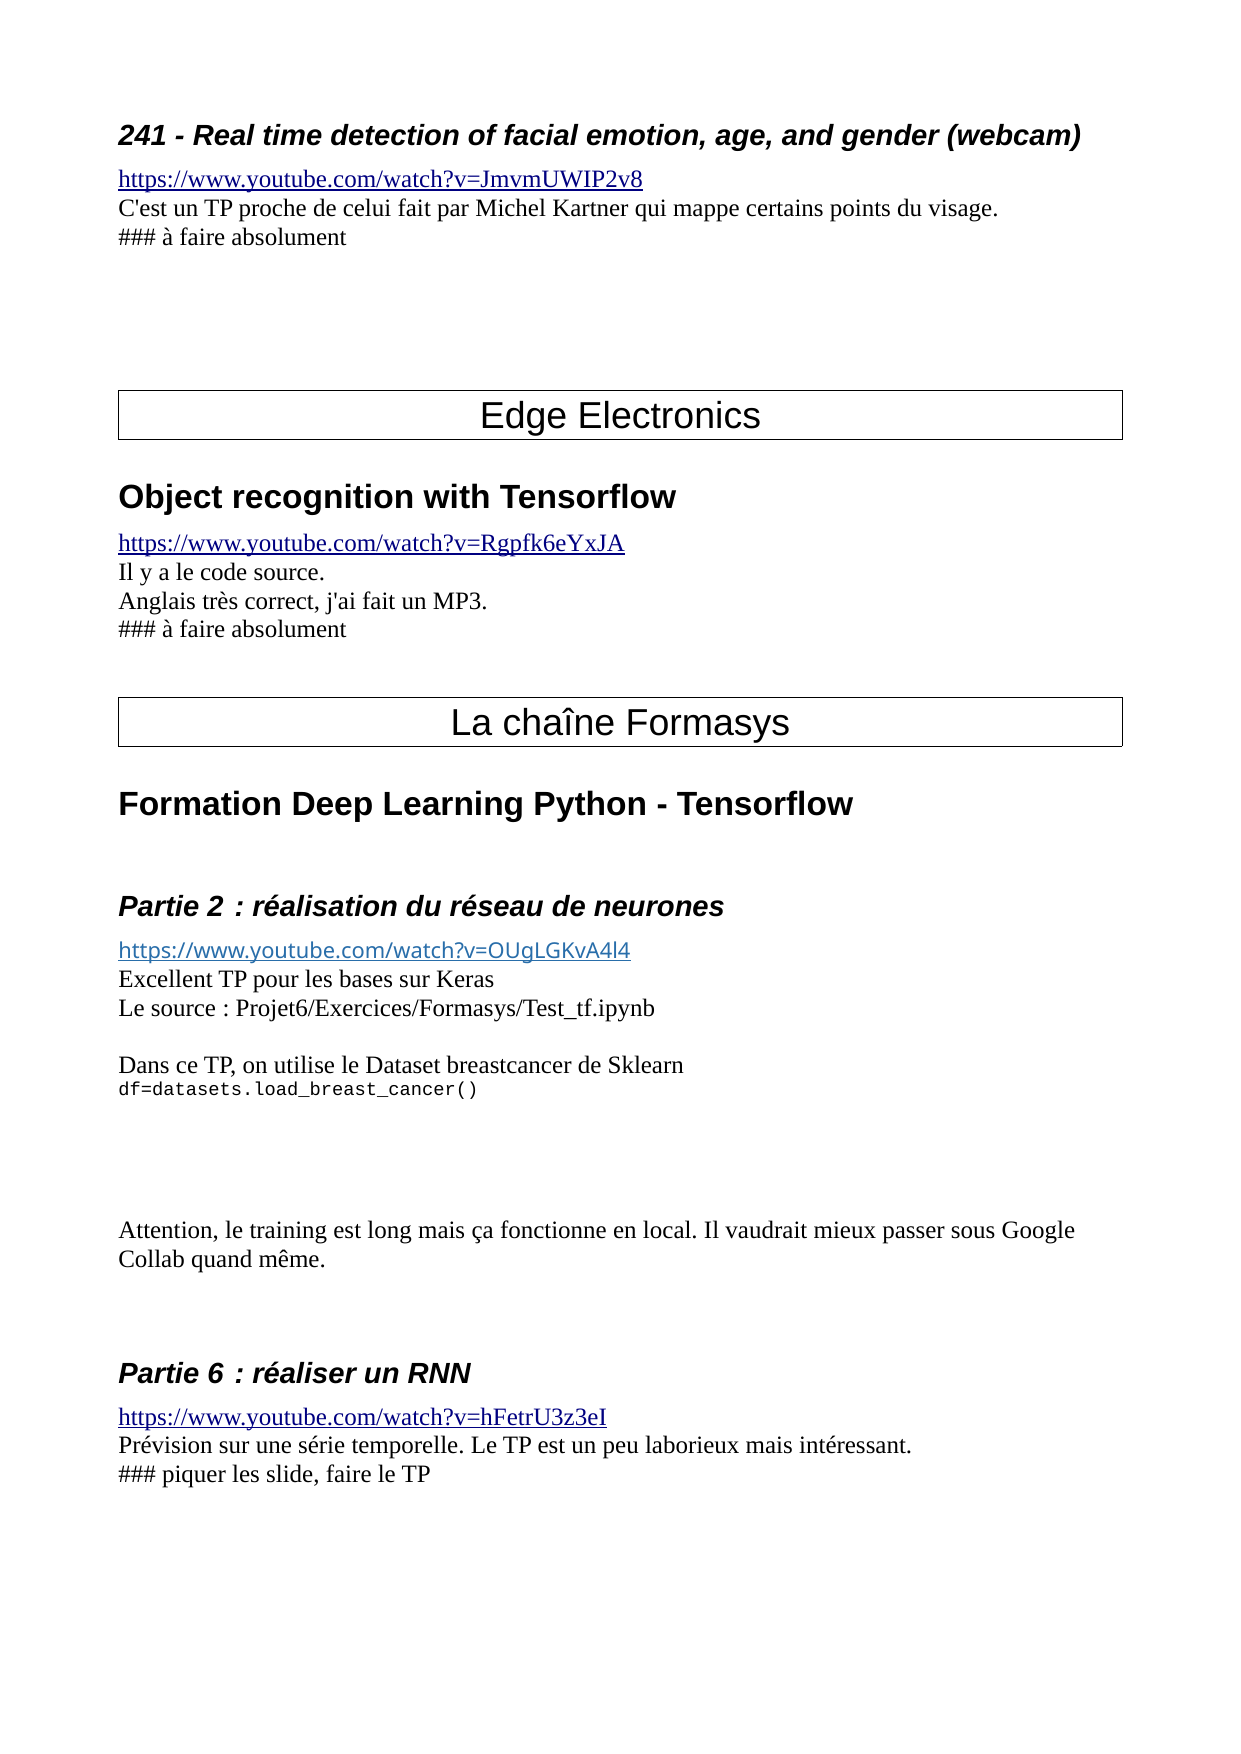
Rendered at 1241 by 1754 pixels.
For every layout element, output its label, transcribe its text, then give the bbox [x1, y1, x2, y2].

subtitle Formation Deep Learning Python - Tensorflow [118, 784, 1122, 822]
text Attention, le training est long mais ça fonctionne en local. Il vaudrait mieux passer sous Google Collab quand même. [118, 1216, 1122, 1273]
text C'est un TP proche de celui fait par Michel Kartner qui mappe certains points du visage. [118, 193, 1122, 222]
text https://www.youtube.com/watch?v=hFetrU3z3eI [118, 1402, 1122, 1430]
text https://www.youtube.com/watch?v=Rgpfk6eYxJA [118, 528, 1122, 557]
subtitle La chaîne Formasys [119, 698, 1122, 746]
text https://www.youtube.com/watch?v=JmvmUWIP2v8 [118, 164, 1122, 193]
text Prévision sur une série temporelle. Le TP est un peu laborieux mais intéressant. [118, 1430, 1122, 1459]
text Excellent TP pour les bases sur Keras [118, 964, 1122, 993]
subtitle Partie 6 : réaliser un RNN [118, 1356, 1122, 1389]
subtitle Partie 2 : réalisation du réseau de neurones [118, 888, 1122, 922]
subtitle Edge Electronics [119, 391, 1122, 439]
text ### piquer les slide, faire le TP [118, 1459, 1122, 1488]
text df=datasets.load_breast_cancer() [118, 1079, 1122, 1101]
text ### à faire absolument [118, 222, 1122, 250]
text Dans ce TP, on utilise le Dataset breastcancer de Sklearn [118, 1051, 1122, 1079]
text https://www.youtube.com/watch?v=OUgLGKvA4l4 [118, 934, 1122, 964]
text Anglais très correct, j'ai fait un MP3. [118, 586, 1122, 614]
text Il y a le code source. [118, 557, 1122, 586]
subtitle Object recognition with Tensorflow [118, 477, 1122, 516]
subtitle 241 - Real time detection of facial emotion, age, and gender (webcam) [118, 118, 1122, 152]
text Le source : Projet6/Exercices/Formasys/Test_tf.ipynb [118, 993, 1122, 1022]
text ### à faire absolument [118, 614, 1122, 643]
